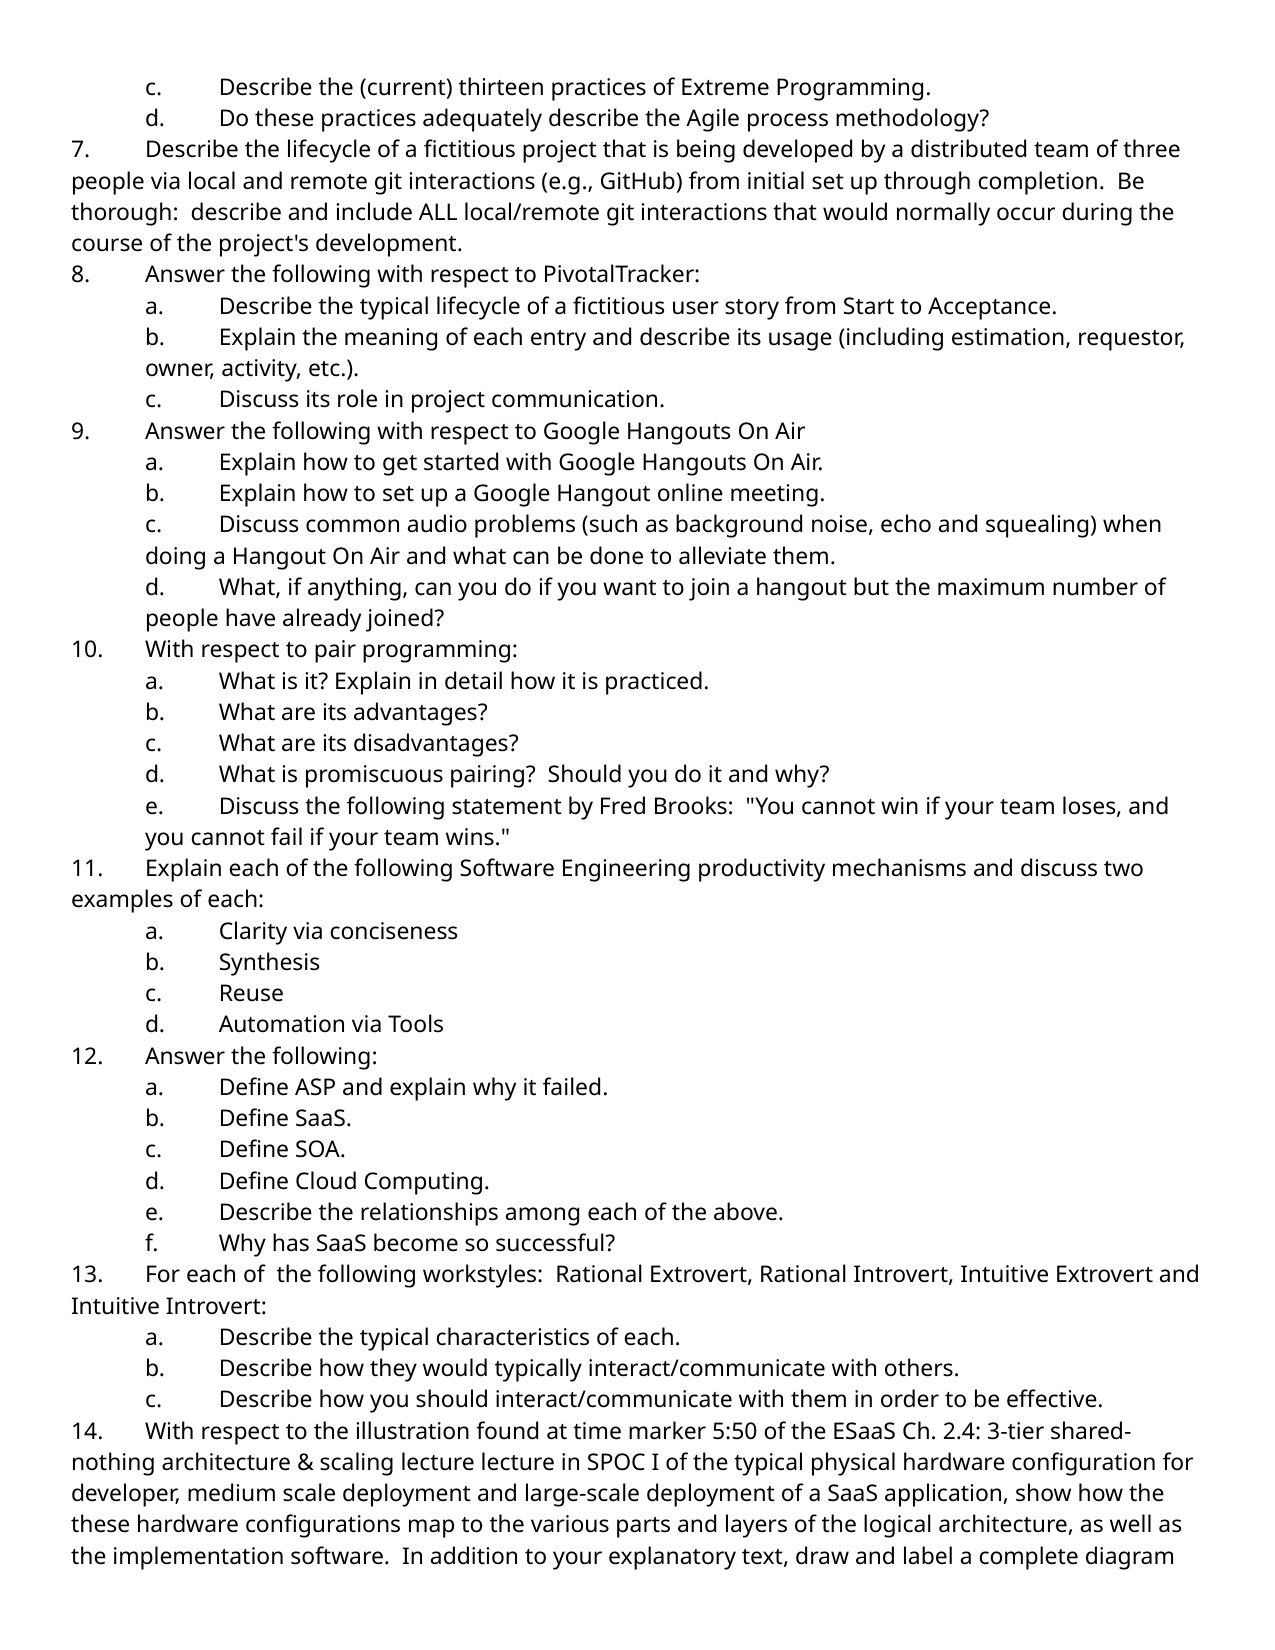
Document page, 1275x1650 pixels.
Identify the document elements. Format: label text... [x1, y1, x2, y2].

text b. Synthesis [145, 946, 1204, 977]
text b. What are its advantages? [145, 696, 1204, 727]
text c. Discuss common audio problems (such as background noise, echo and squealing) when doing a Hangout On Air and what can be done to alleviate them. [145, 508, 1204, 571]
text d. What, if anything, can you do if you want to join a hangout but the maximum number of people have already joined? [145, 571, 1204, 633]
text 9. Answer the following with respect to Google Hangouts On Air [71, 414, 1204, 446]
text 13. For each of the following workstyles: Rational Extrovert, Rational Introvert, Intuitive Extrovert and Intuitive Introvert: [71, 1258, 1204, 1321]
text 11. Explain each of the following Software Engineering productivity mechanisms and discuss two examples of each: [71, 852, 1204, 914]
text 8. Answer the following with respect to PivotalTracker: [71, 258, 1204, 289]
text b. Describe how they would typically interact/communicate with others. [145, 1352, 1204, 1383]
text b. Define SaaS. [145, 1102, 1204, 1133]
text c. Describe the (current) thirteen practices of Extreme Programming. [145, 71, 1204, 102]
text c. Define SOA. [145, 1133, 1204, 1164]
text a. Describe the typical lifecycle of a fictitious user story from Start to Acceptance. [145, 289, 1204, 321]
text b. Explain how to set up a Google Hangout online meeting. [145, 477, 1204, 508]
text 12. Answer the following: [71, 1039, 1204, 1071]
text c. Reuse [145, 977, 1204, 1008]
text 10. With respect to pair programming: [71, 633, 1204, 664]
text d. What is promiscuous pairing? Should you do it and why? [145, 758, 1204, 789]
text d. Define Cloud Computing. [145, 1164, 1204, 1196]
text a. What is it? Explain in detail how it is practiced. [145, 664, 1204, 696]
text a. Clarity via conciseness [145, 914, 1204, 946]
text c. Discuss its role in project communication. [145, 383, 1204, 414]
text c. Describe how you should interact/communicate with them in order to be effective. [145, 1383, 1204, 1414]
text a. Describe the typical characteristics of each. [145, 1321, 1204, 1352]
text 7. Describe the lifecycle of a fictitious project that is being developed by a distributed team of three people via local and remote git interactions (e.g., GitHub) from initial set up through completion. Be thorough: describe and include ALL local/remote git interactions that would normally occur during the course of the project's development. [71, 133, 1204, 258]
text e. Discuss the following statement by Fred Brooks: "You cannot win if your team loses, and you cannot fail if your team wins." [145, 789, 1204, 852]
text d. Automation via Tools [145, 1008, 1204, 1039]
text a. Define ASP and explain why it failed. [145, 1071, 1204, 1102]
text d. Do these practices adequately describe the Agile process methodology? [145, 102, 1204, 133]
text 14. With respect to the illustration found at time marker 5:50 of the ESaaS Ch. 2.4: 3-tier shared-nothing architecture & scaling lecture lecture in SPOC I of the typical physical hardware configuration for developer, medium scale deployment and large-scale deployment of a SaaS application, show how the these hardware configurations map to the various parts and layers of the logical architecture, as well as the implementation software. In addition to your explanatory text, draw and label a complete diagram [71, 1414, 1204, 1571]
text a. Explain how to get started with Google Hangouts On Air. [145, 446, 1204, 477]
text b. Explain the meaning of each entry and describe its usage (including estimation, requestor, owner, activity, etc.). [145, 321, 1204, 383]
text c. What are its disadvantages? [145, 727, 1204, 758]
text e. Describe the relationships among each of the above. [145, 1196, 1204, 1227]
text f. Why has SaaS become so successful? [145, 1227, 1204, 1258]
